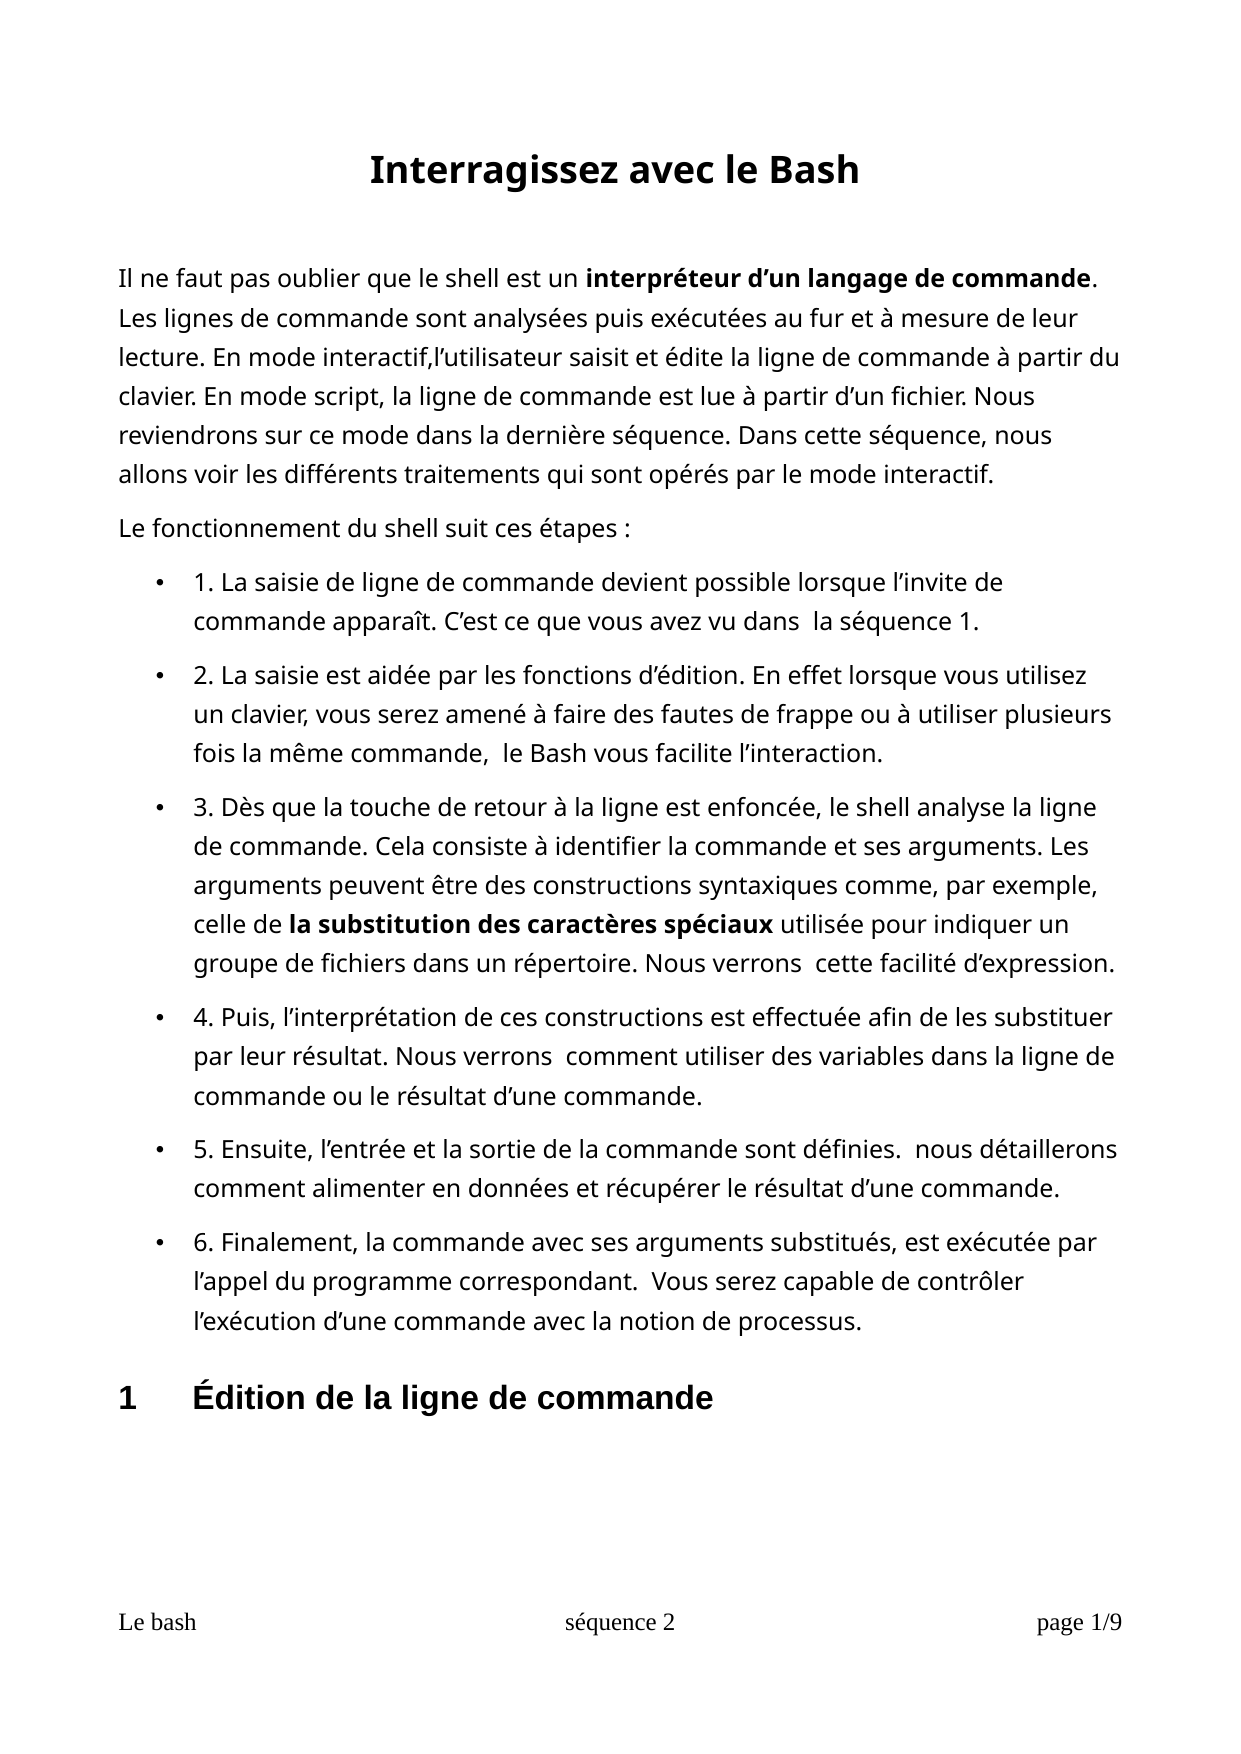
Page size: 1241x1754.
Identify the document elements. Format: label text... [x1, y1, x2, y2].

subtitle Interragissez avec le Bash [118, 143, 1122, 195]
list 3. Dès que la touche de retour à la ligne est enfoncée, le shell analyse la ligne de commande. Cela consiste à identifier la commande et ses arguments. Les arguments peuvent être des constructions syntaxiques comme, par exemple, celle de la substitution des caractères spéciaux utilisée pour indiquer un groupe de fichiers dans un répertoire. Nous verrons cette facilité d’expression. [156, 789, 1122, 980]
subtitle Édition de la ligne de commande [118, 1378, 1122, 1416]
text Il ne faut pas oublier que le shell est un interpréteur d’un langage de commande. Les lignes de commande sont analysées puis exécutées au fur et à mesure de leur lecture. En mode interactif,l’utilisateur saisit et édite la ligne de commande à partir du clavier. En mode script, la ligne de commande est lue à partir d’un fichier. Nous reviendrons sur ce mode dans la dernière séquence. Dans cette séquence, nous allons voir les différents traitements qui sont opérés par le mode interactif. [118, 261, 1122, 491]
list 2. La saisie est aidée par les fonctions d’édition. En effet lorsque vous utilisez un clavier, vous serez amené à faire des fautes de frappe ou à utiliser plusieurs fois la même commande, le Bash vous facilite l’interaction. [156, 657, 1122, 770]
list 1. La saisie de ligne de commande devient possible lorsque l’invite de commande apparaît. C’est ce que vous avez vu dans la séquence 1. [156, 564, 1122, 638]
list 5. Ensuite, l’entrée et la sortie de la commande sont définies. nous détaillerons comment alimenter en données et récupérer le résultat d’une commande. [156, 1132, 1122, 1205]
list 6. Finalement, la commande avec ses arguments substitués, est exécutée par l’appel du programme correspondant. Vous serez capable de contrôler l’exécution d’une commande avec la notion de processus. [156, 1225, 1122, 1337]
text Le fonctionnement du shell suit ces étapes : [118, 511, 1122, 545]
list 4. Puis, l’interprétation de ces constructions est effectuée afin de les substituer par leur résultat. Nous verrons comment utiliser des variables dans la ligne de commande ou le résultat d’une commande. [156, 1000, 1122, 1112]
